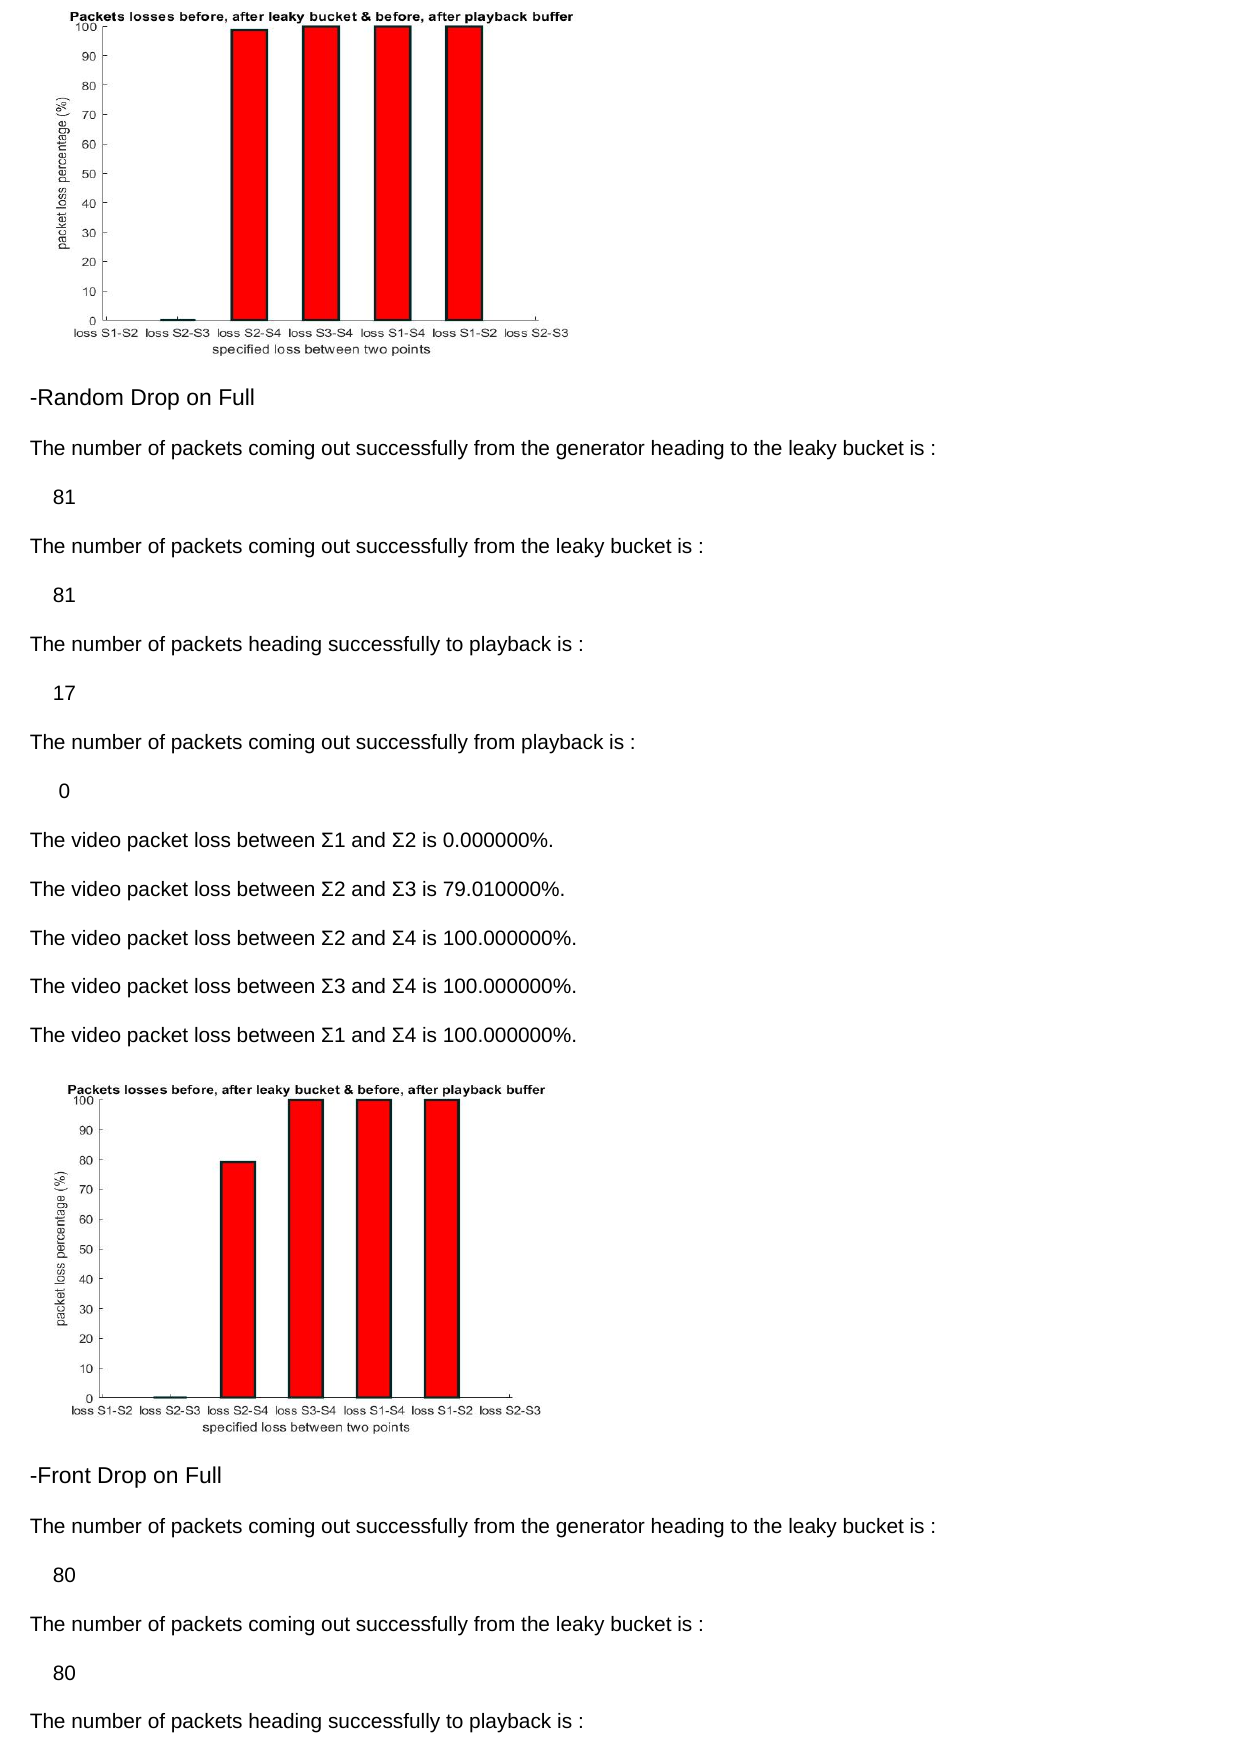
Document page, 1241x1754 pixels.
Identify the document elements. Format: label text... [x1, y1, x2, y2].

text The number of packets heading successfully to playback is : [29, 1709, 1211, 1733]
picture [29, 0, 592, 360]
text 80 [29, 1660, 1211, 1684]
text The number of packets coming out successfully from the generator heading to the leaky bucket is : [29, 1513, 1211, 1537]
text The video packet loss between Σ1 and Σ2 is 0.000000%. [29, 827, 1211, 851]
picture [29, 1072, 563, 1438]
text The video packet loss between Σ1 and Σ4 is 100.000000%. [29, 1023, 1211, 1047]
text -Random Drop on Full [29, 384, 1211, 411]
text The number of packets heading successfully to playback is : [29, 632, 1211, 656]
text The video packet loss between Σ2 and Σ3 is 79.010000%. [29, 876, 1211, 900]
text 80 [29, 1562, 1211, 1586]
text The number of packets coming out successfully from playback is : [29, 729, 1211, 753]
text 0 [29, 778, 1211, 802]
text -Front Drop on Full [29, 1462, 1211, 1488]
text 81 [29, 583, 1211, 607]
text The number of packets coming out successfully from the leaky bucket is : [29, 1611, 1211, 1635]
text The number of packets coming out successfully from the leaky bucket is : [29, 534, 1211, 558]
text 17 [29, 681, 1211, 704]
text The number of packets coming out successfully from the generator heading to the leaky bucket is : [29, 436, 1211, 460]
text 81 [29, 485, 1211, 509]
text The video packet loss between Σ2 and Σ4 is 100.000000%. [29, 925, 1211, 949]
text The video packet loss between Σ3 and Σ4 is 100.000000%. [29, 974, 1211, 998]
